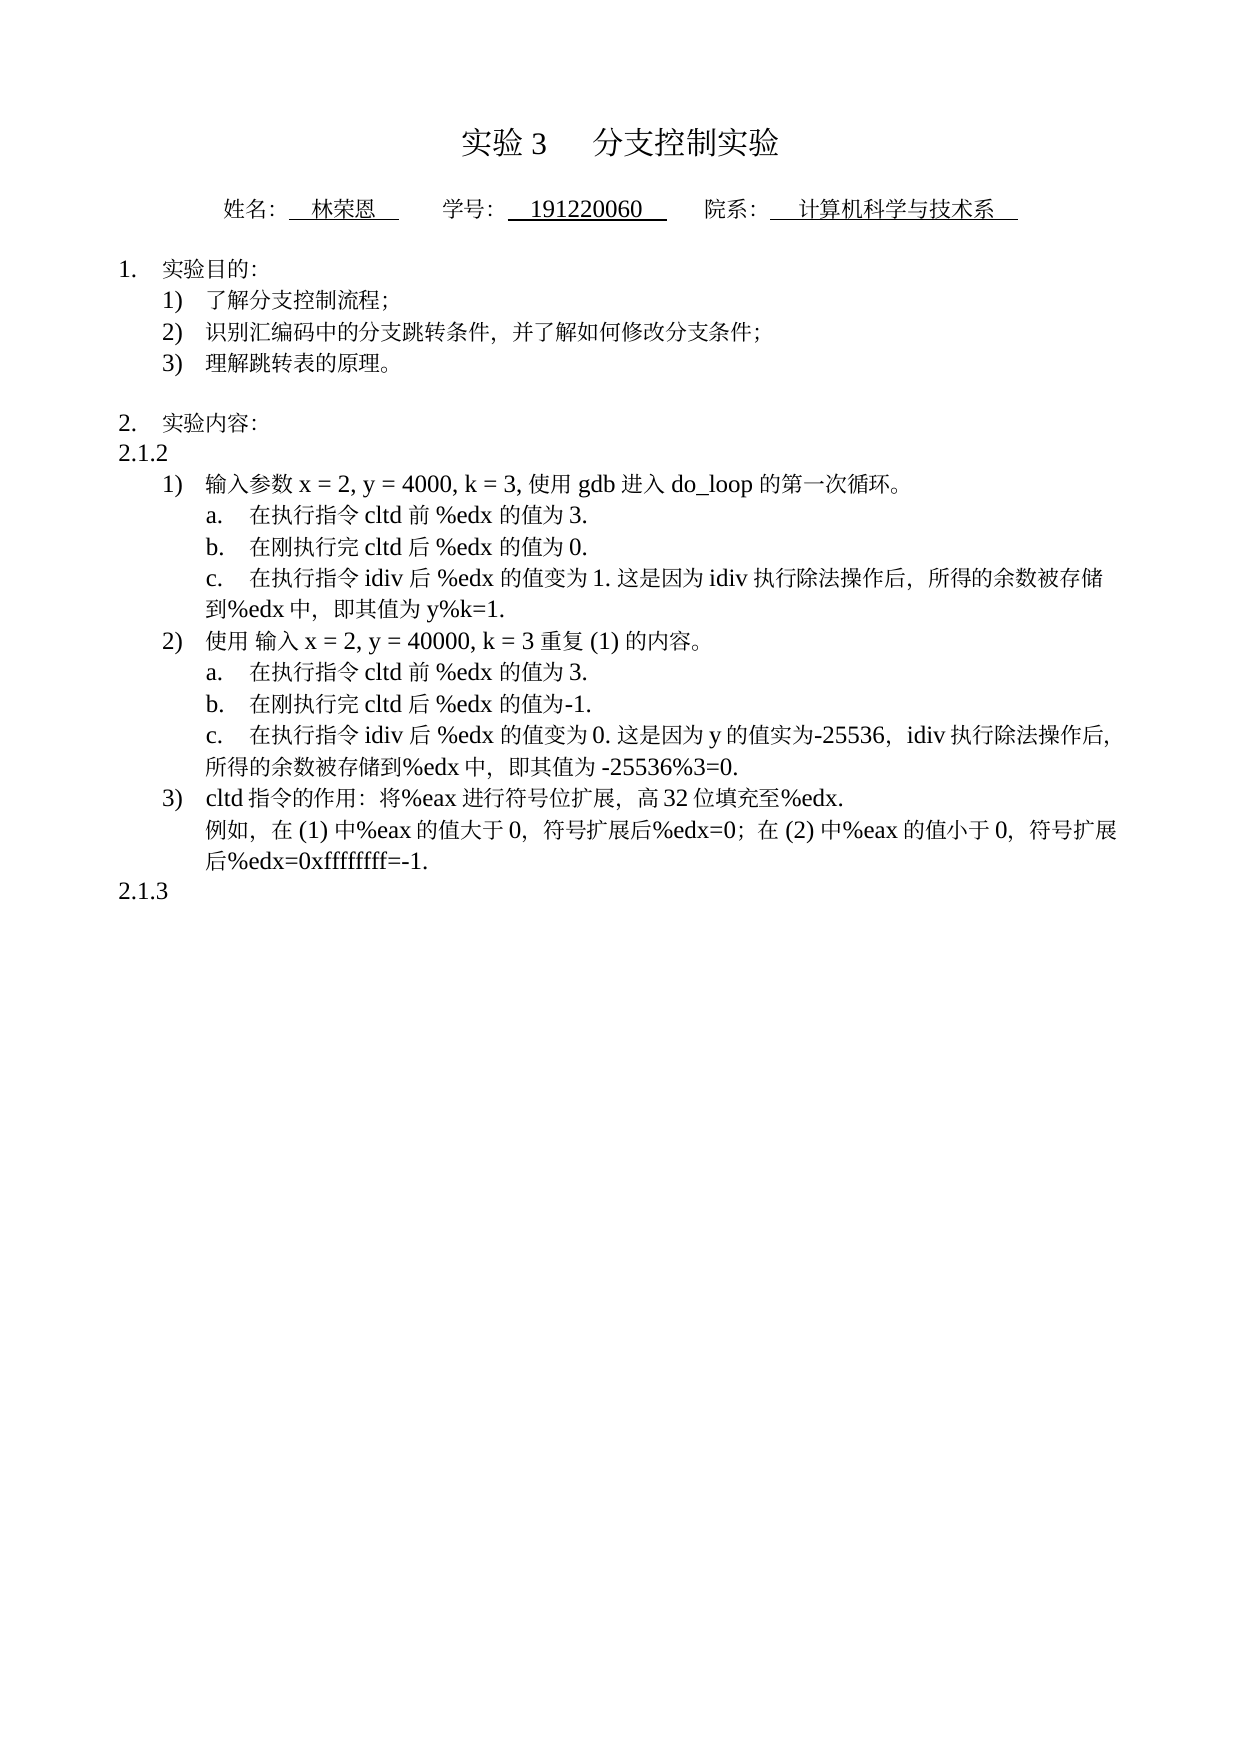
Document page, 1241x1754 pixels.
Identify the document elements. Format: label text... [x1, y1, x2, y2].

text 3) cltd指令的作用：将%eax进行符号位扩展，高32位填充至%edx. [118, 781, 1122, 813]
text 1. 实验目的： [118, 252, 1122, 283]
text 例如，在 (1) 中%eax的值大于0，符号扩展后%edx=0；在 (2) 中%eax的值小于0，符号扩展 后%edx=0xffffffff=-1. [118, 813, 1122, 876]
text 1) 了解分支控制流程； [118, 283, 1122, 315]
text a. 在执行指令 cltd 前 %edx 的值为3. [118, 498, 1122, 530]
text 姓名： 林荣恩 学号： 191220060 院系： 计算机科学与技术系 [118, 192, 1122, 223]
text 2. 实验内容： [118, 407, 1122, 438]
text a. 在执行指令 cltd 前 %edx 的值为3. [118, 656, 1122, 687]
text 3) 理解跳转表的原理。 [118, 346, 1122, 378]
text 2.1.2 [118, 438, 1122, 467]
text 2) 识别汇编码中的分支跳转条件，并了解如何修改分支条件； [118, 315, 1122, 346]
text b. 在刚执行完 cltd 后 %edx 的值为0. [118, 530, 1122, 561]
text c. 在执行指令 idiv 后 %edx 的值变为0. 这是因为y的值实为-25536，idiv执行除法操作后， 所得的余数被存储到%edx中，即其值为 -25536%3=0. [118, 718, 1122, 781]
text 实验 3 分支控制实验 [118, 118, 1122, 163]
text c. 在执行指令 idiv 后 %edx 的值变为1. 这是因为idiv执行除法操作后，所得的余数被存储 到%edx中，即其值为 y%k=1. [118, 561, 1122, 624]
text 2) 使用 输入 x = 2, y = 40000, k = 3 重复 (1) 的内容。 [118, 624, 1122, 656]
text 2.1.3 [118, 876, 1122, 904]
text b. 在刚执行完 cltd 后 %edx 的值为-1. [118, 687, 1122, 718]
text 1) 输入参数 x = 2, y = 4000, k = 3, 使用 gdb 进入 do_loop 的第一次循环。 [118, 467, 1122, 498]
